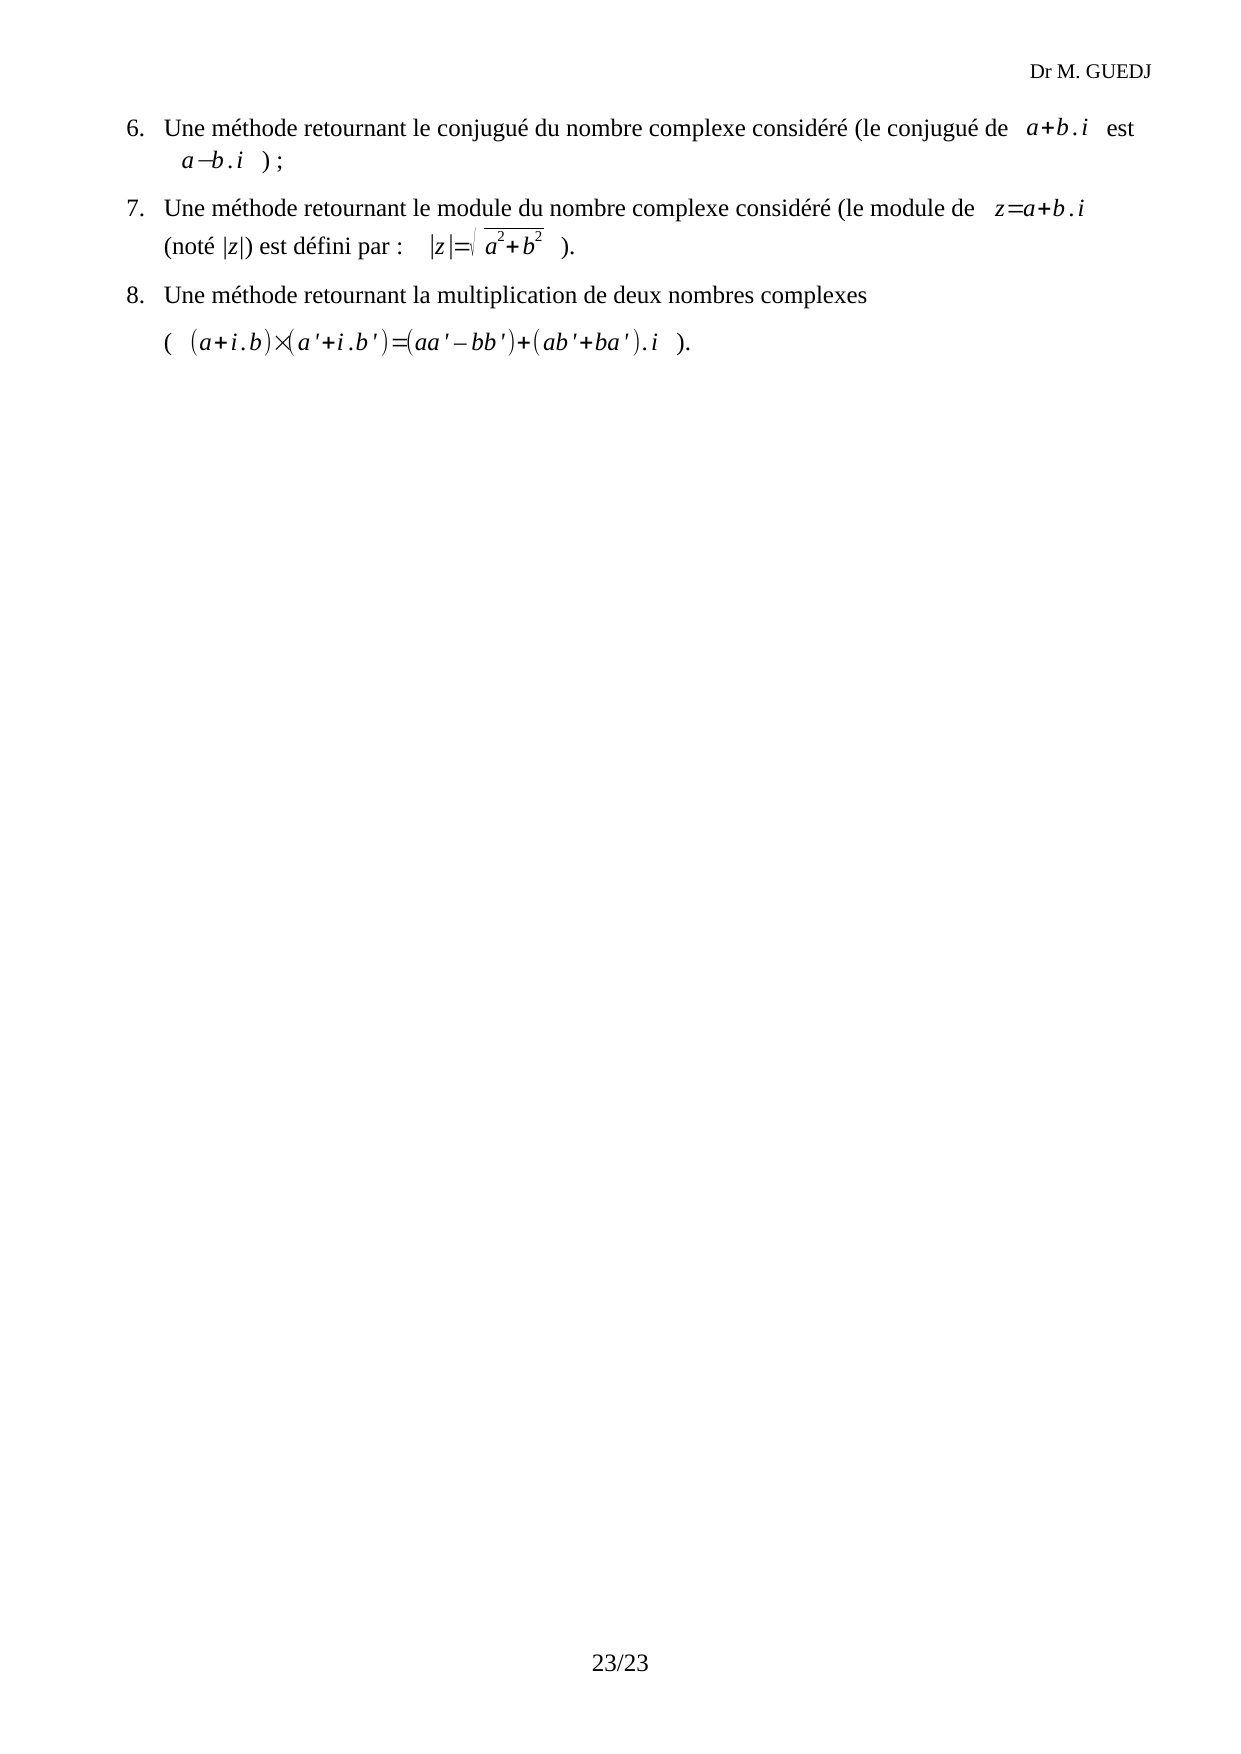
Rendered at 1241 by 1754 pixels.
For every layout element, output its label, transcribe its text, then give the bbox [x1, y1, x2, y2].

list Une méthode retournant le module du nombre complexe considéré (le module de(noté |z|) est défini par : ). [126, 193, 1152, 261]
list Une méthode retournant le conjugué du nombre complexe considéré (le conjugué deest ) ; [126, 113, 1152, 174]
list Une méthode retournant la multiplication de deux nombres complexes [126, 280, 1152, 308]
list (). [126, 327, 1152, 357]
